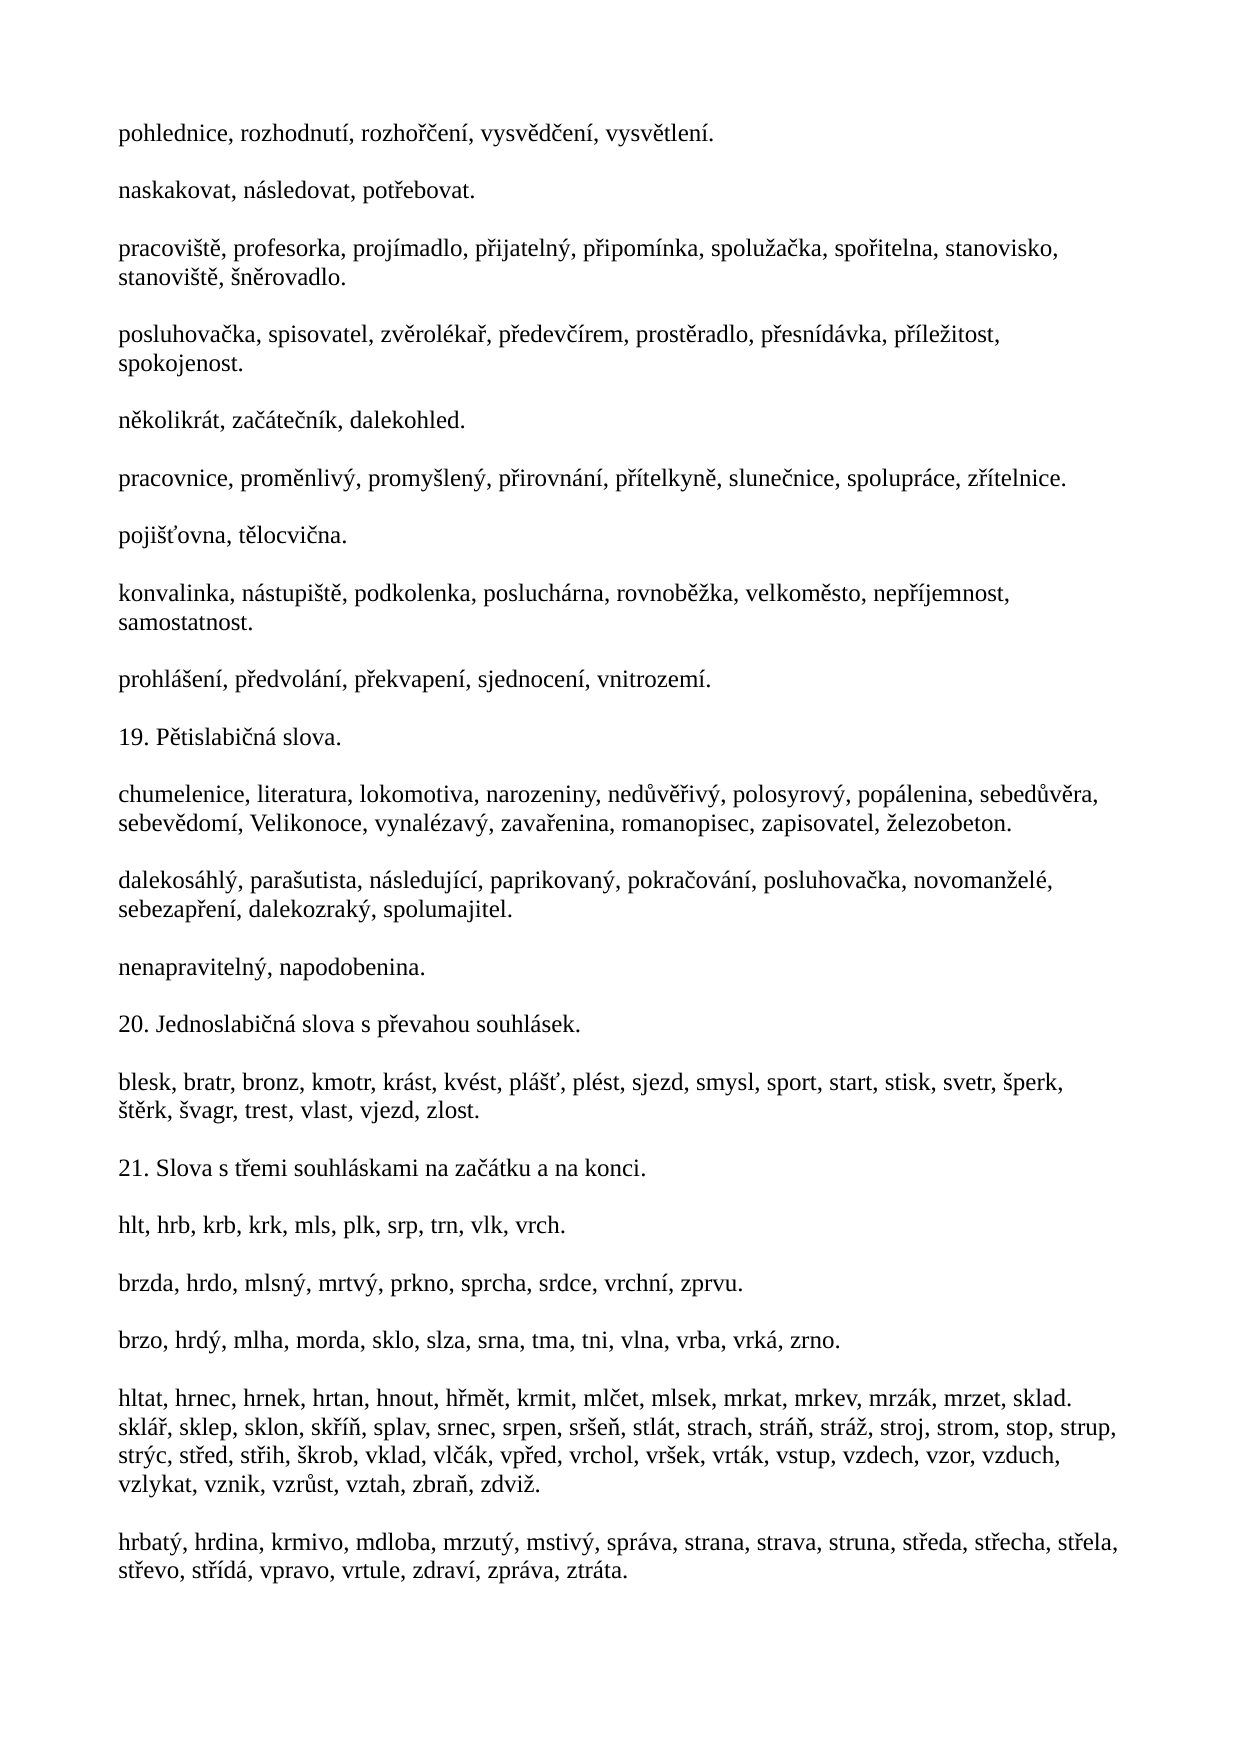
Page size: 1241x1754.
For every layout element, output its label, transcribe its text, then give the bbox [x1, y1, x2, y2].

text brzo, hrdý, mlha, morda, sklo, slza, srna, tma, tni, vlna, vrba, vrká, zrno. [118, 1326, 1122, 1354]
text 21. Slova s třemi souhláskami na začátku a na konci. [118, 1153, 1122, 1182]
text 20. Jednoslabičná slova s převahou souhlásek. [118, 1009, 1122, 1038]
text pojišťovna, tělocvična. [118, 521, 1122, 549]
text konvalinka, nástupiště, podkolenka, posluchárna, rovnoběžka, velkoměsto, nepříjemnost, [118, 578, 1122, 607]
text několikrát, začátečník, dalekohled. [118, 406, 1122, 434]
text nenapravitelný, napodobenina. [118, 952, 1122, 981]
text pracoviště, profesorka, projímadlo, přijatelný, připomínka, spolužačka, spořitelna, stanovisko, stanoviště, šněrovadlo. [118, 233, 1122, 291]
text blesk, bratr, bronz, kmotr, krást, kvést, plášť, plést, sjezd, smysl, sport, start, stisk, svetr, šperk, štěrk, švagr, trest, vlast, vjezd, zlost. [118, 1067, 1122, 1124]
text pohlednice, rozhodnutí, rozhořčení, vysvědčení, vysvětlení. [118, 118, 1122, 147]
text pracovnice, proměnlivý, promyšlený, přirovnání, přítelkyně, slunečnice, spolupráce, zřítelnice. [118, 463, 1122, 492]
text 19. Pětislabičná slova. [118, 722, 1122, 751]
text hrbatý, hrdina, krmivo, mdloba, mrzutý, mstivý, správa, strana, strava, struna, středa, střecha, střela, střevo, střídá, vpravo, vrtule, zdraví, zpráva, ztráta. [118, 1527, 1122, 1584]
text sklář, sklep, sklon, skříň, splav, srnec, srpen, sršeň, stlát, strach, stráň, stráž, stroj, strom, stop, strup, strýc, střed, střih, škrob, vklad, vlčák, vpřed, vrchol, vršek, vrták, vstup, vzdech, vzor, vzduch, vzlykat, vznik, vzrůst, vztah, zbraň, zdviž. [118, 1412, 1122, 1498]
text hlt, hrb, krb, krk, mls, plk, srp, trn, vlk, vrch. [118, 1211, 1122, 1239]
text brzda, hrdo, mlsný, mrtvý, prkno, sprcha, srdce, vrchní, zprvu. [118, 1268, 1122, 1297]
text hltat, hrnec, hrnek, hrtan, hnout, hřmět, krmit, mlčet, mlsek, mrkat, mrkev, mrzák, mrzet, sklad. [118, 1383, 1122, 1412]
text dalekosáhlý, parašutista, následující, paprikovaný, pokračování, posluhovačka, novomanželé, sebezapření, dalekozraký, spolumajitel. [118, 866, 1122, 923]
text samostatnost. [118, 607, 1122, 636]
text posluhovačka, spisovatel, zvěrolékař, předevčírem, prostěradlo, přesnídávka, příležitost, spokojenost. [118, 319, 1122, 377]
text chumelenice, literatura, lokomotiva, narozeniny, nedůvěřivý, polosyrový, popálenina, sebedůvěra, sebevědomí, Velikonoce, vynalézavý, zavařenina, romanopisec, zapisovatel, železobeton. [118, 779, 1122, 837]
text prohlášení, předvolání, překvapení, sjednocení, vnitrozemí. [118, 664, 1122, 693]
text naskakovat, následovat, potřebovat. [118, 176, 1122, 204]
